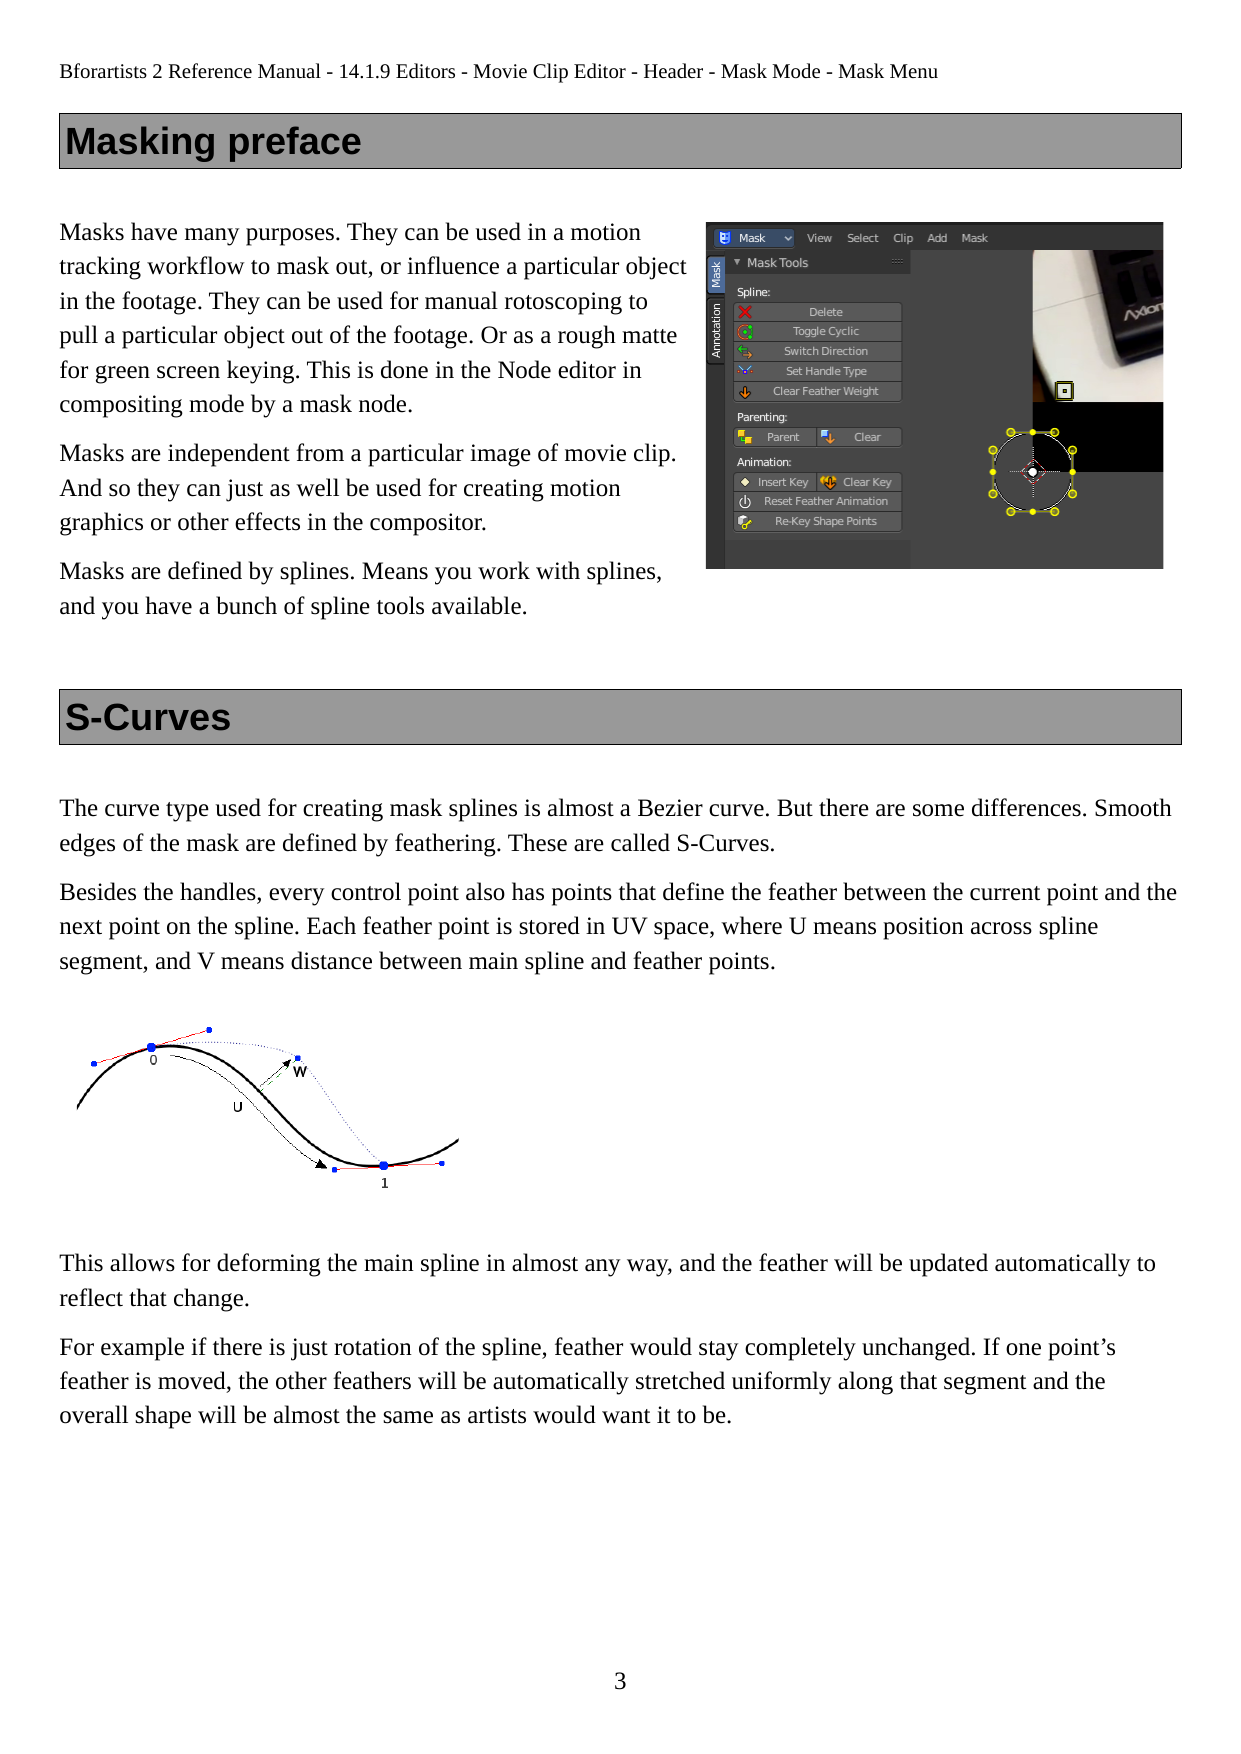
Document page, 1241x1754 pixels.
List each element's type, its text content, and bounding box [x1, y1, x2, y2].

text For example if there is just rotation of the spline, feather would stay completely unchanged. If one point’s feather is moved, the other feathers will be automatically stretched uniformly along that segment and the overall shape will be almost the same as artists would want it to be. [59, 1332, 1181, 1429]
text Besides the handles, every control point also has points that define the feather between the current point and the next point on the spline. Each feather point is stored in UV space, where U means position across spline segment, and V means distance between main spline and feather points. [59, 877, 1181, 975]
text Masks are independent from a particular image of movie clip. And so they can just as well be used for creating motion graphics or other effects in the compositor. [59, 438, 705, 536]
text The curve type used for creating mask splines is almost a Bezier curve. But there are some differences. Smooth edges of the mask are defined by feathering. These are called S-Curves. [59, 793, 1181, 857]
picture [76, 1012, 459, 1205]
text Masks have many purposes. They can be used in a motion tracking workflow to mask out, or influence a particular object in the footage. They can be used for manual rotoscoping to pull a particular object out of the footage. Or as a rough matte for green screen keying. This is done in the Node editor in compositing mode by a mask node. [59, 217, 1181, 418]
table_header Masking preface [60, 114, 1181, 168]
table_header S-Curves [60, 690, 1181, 744]
text This allows for deforming the main spline in almost any way, and the feather will be updated automatically to reflect that change. [59, 1248, 1181, 1311]
picture [705, 222, 1164, 569]
text Masks are defined by splines. Means you work with splines, and you have a bunch of spline tools available. [59, 556, 1181, 620]
